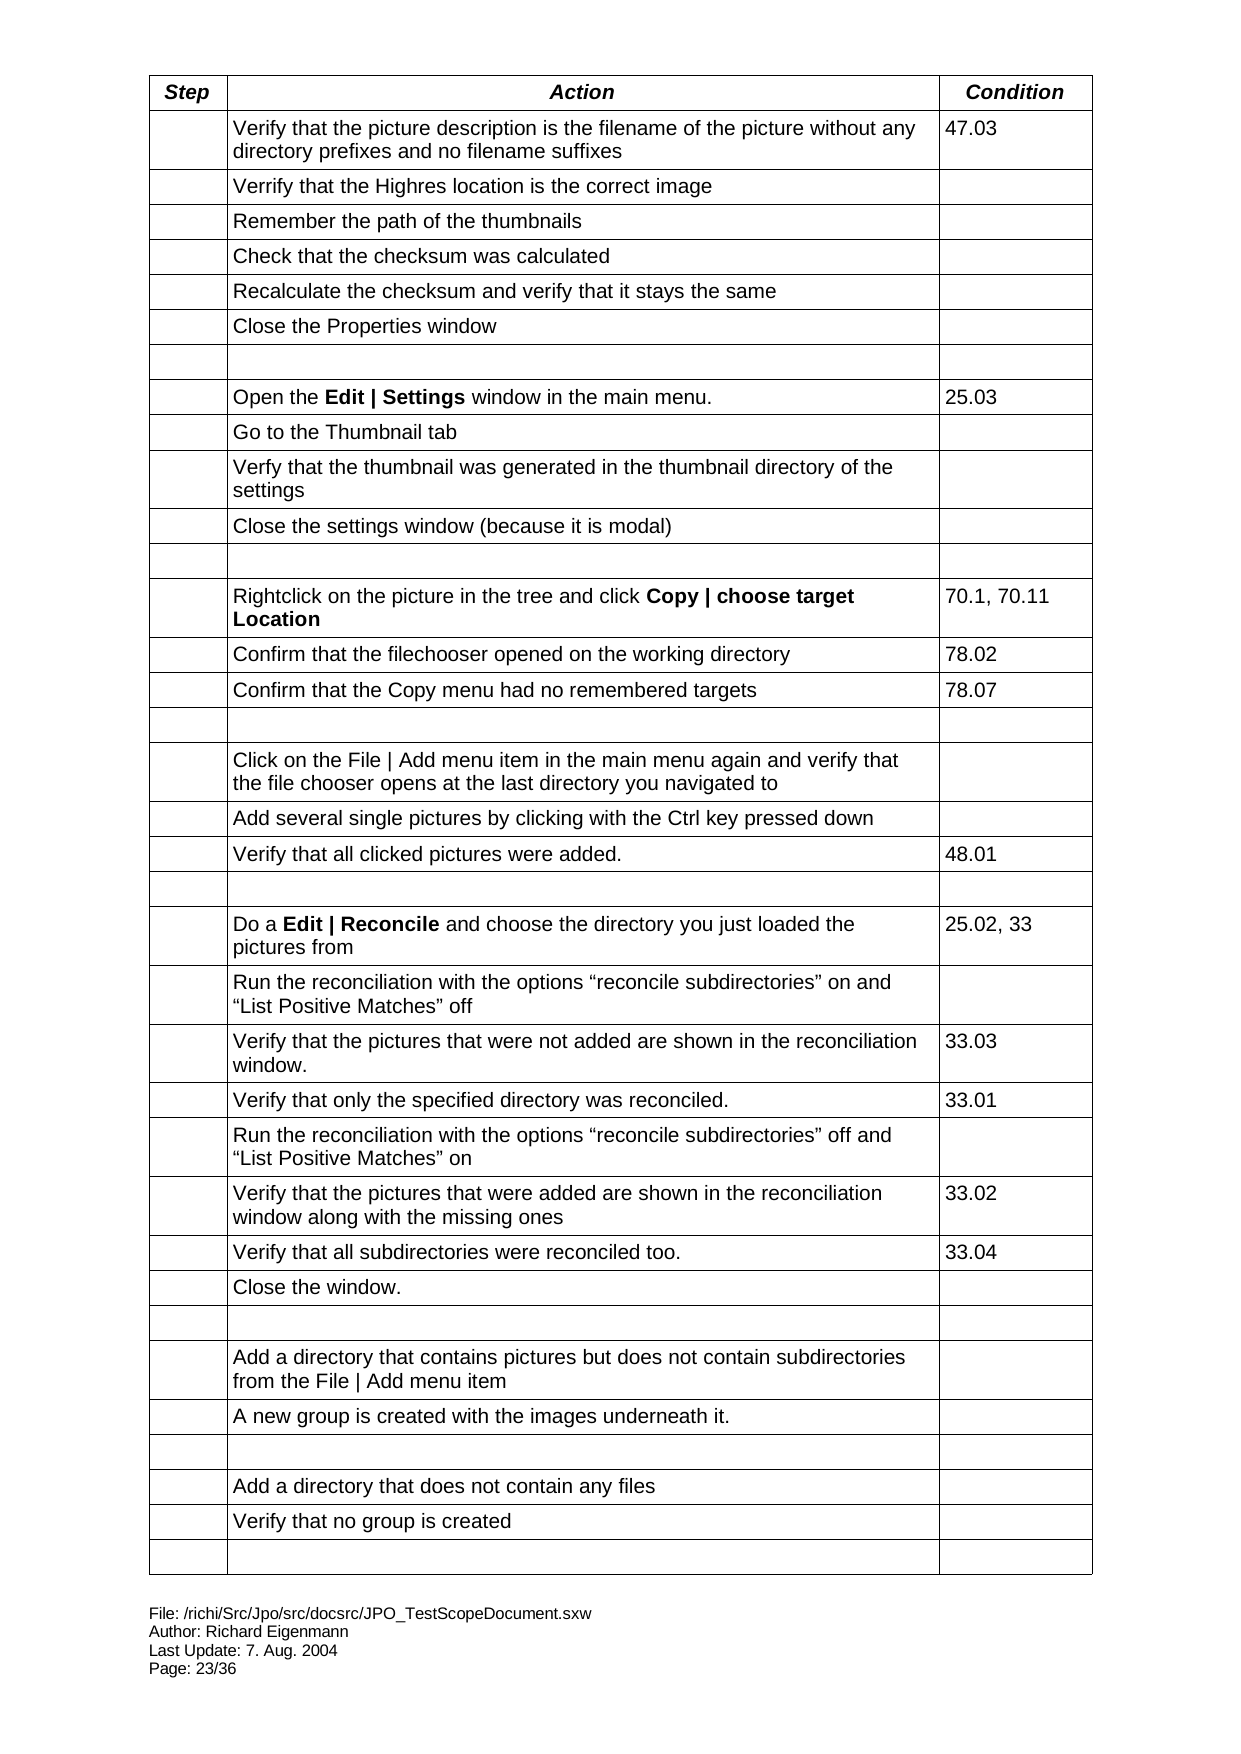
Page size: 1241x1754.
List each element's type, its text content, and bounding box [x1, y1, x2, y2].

table_cell [150, 1341, 227, 1399]
table_cell [150, 1306, 227, 1340]
table_cell [150, 802, 227, 836]
table_cell Verify that all clicked pictures were added. [228, 837, 939, 871]
table_cell [940, 1540, 1092, 1574]
table_header Step [150, 76, 227, 110]
table_cell [228, 1540, 939, 1574]
table_cell [150, 275, 227, 309]
table_cell [940, 1271, 1092, 1305]
table_cell [150, 310, 227, 344]
table_cell [150, 205, 227, 239]
table_cell [150, 638, 227, 672]
table_cell 33.03 [940, 1025, 1092, 1082]
table_cell Close the settings window (because it is modal) [228, 509, 939, 543]
table_cell [150, 907, 227, 965]
table_cell [150, 966, 227, 1024]
table_cell [940, 1400, 1092, 1434]
table_cell [150, 415, 227, 450]
table_header Condition [940, 76, 1092, 110]
table_cell [940, 275, 1092, 309]
table_cell [150, 1540, 227, 1574]
table_header Action [228, 76, 939, 110]
table_cell Recalculate the checksum and verify that it stays the same [228, 275, 939, 309]
table_cell [150, 544, 227, 578]
table_cell [150, 1083, 227, 1117]
table_cell [228, 1306, 939, 1340]
table_cell [150, 673, 227, 707]
table_cell [940, 966, 1092, 1024]
table_cell [150, 1400, 227, 1434]
table_cell [940, 743, 1092, 801]
table_cell [150, 1435, 227, 1469]
table_cell [150, 1025, 227, 1082]
table_cell Verrify that the Highres location is the correct image [228, 170, 939, 204]
table_cell [940, 1118, 1092, 1176]
table_cell Verify that no group is created [228, 1505, 939, 1539]
table_cell [940, 1470, 1092, 1504]
table_cell [940, 170, 1092, 204]
table_cell Verify that the pictures that were not added are shown in the reconciliation window. [228, 1025, 939, 1082]
table_cell [150, 1118, 227, 1176]
table_cell [150, 509, 227, 543]
table_cell Do a Edit | Reconcile and choose the directory you just loaded the pictures from [228, 907, 939, 965]
table_cell 25.03 [940, 380, 1092, 414]
table_cell [940, 345, 1092, 379]
table_cell Verify that the picture description is the filename of the picture without any directory prefixes and no filename suffixes [228, 111, 939, 169]
table_cell [940, 1306, 1092, 1340]
table_cell [940, 310, 1092, 344]
table_cell [150, 708, 227, 742]
table_cell [940, 708, 1092, 742]
table_cell Verfy that the thumbnail was generated in the thumbnail directory of the settings [228, 451, 939, 508]
table_cell Open the Edit | Settings window in the main menu. [228, 380, 939, 414]
table_cell Verify that the pictures that were added are shown in the reconciliation window along with the missing ones [228, 1177, 939, 1235]
table_cell Confirm that the Copy menu had no remembered targets [228, 673, 939, 707]
table_cell Check that the checksum was calculated [228, 240, 939, 274]
table_cell [940, 1341, 1092, 1399]
table_cell Add a directory that does not contain any files [228, 1470, 939, 1504]
table_cell [940, 509, 1092, 543]
table_cell [150, 451, 227, 508]
table_cell [150, 1470, 227, 1504]
table_cell [940, 1505, 1092, 1539]
table_cell [150, 837, 227, 871]
table_cell Rightclick on the picture in the tree and click Copy | choose target Location [228, 579, 939, 637]
table_cell 48.01 [940, 837, 1092, 871]
table_cell [940, 544, 1092, 578]
table_cell Close the Properties window [228, 310, 939, 344]
table_cell Add several single pictures by clicking with the Ctrl key pressed down [228, 802, 939, 836]
table_cell Run the reconciliation with the options “reconcile subdirectories” off and “List Positive Matches” on [228, 1118, 939, 1176]
table_cell [228, 345, 939, 379]
table_cell [940, 451, 1092, 508]
table_cell [940, 205, 1092, 239]
table_cell [228, 708, 939, 742]
table_cell [150, 240, 227, 274]
table_cell [150, 380, 227, 414]
table_cell [940, 415, 1092, 450]
table_cell [150, 1177, 227, 1235]
table_cell 70.1, 70.11 [940, 579, 1092, 637]
table_cell [150, 111, 227, 169]
table_cell Click on the File | Add menu item in the main menu again and verify that the file chooser opens at the last directory you navigated to [228, 743, 939, 801]
table_cell 33.04 [940, 1236, 1092, 1270]
table_cell [940, 802, 1092, 836]
table_cell Confirm that the filechooser opened on the working directory [228, 638, 939, 672]
table_cell [150, 579, 227, 637]
table_cell [940, 872, 1092, 906]
table_cell 33.01 [940, 1083, 1092, 1117]
table_cell [150, 170, 227, 204]
table_cell 78.02 [940, 638, 1092, 672]
table_cell [150, 1505, 227, 1539]
table_cell Verify that all subdirectories were reconciled too. [228, 1236, 939, 1270]
table_cell A new group is created with the images underneath it. [228, 1400, 939, 1434]
table_cell [940, 1435, 1092, 1469]
table_cell 25.02, 33 [940, 907, 1092, 965]
table_cell Add a directory that contains pictures but does not contain subdirectories from the File | Add menu item [228, 1341, 939, 1399]
table_cell [940, 240, 1092, 274]
table_cell [150, 1236, 227, 1270]
table_cell 33.02 [940, 1177, 1092, 1235]
table_cell Run the reconciliation with the options “reconcile subdirectories” on and “List Positive Matches” off [228, 966, 939, 1024]
table_cell Go to the Thumbnail tab [228, 415, 939, 450]
table_cell [150, 872, 227, 906]
table_cell Remember the path of the thumbnails [228, 205, 939, 239]
table_cell Close the window. [228, 1271, 939, 1305]
table_cell [228, 544, 939, 578]
table_cell [228, 872, 939, 906]
table_cell [150, 743, 227, 801]
table_cell Verify that only the specified directory was reconciled. [228, 1083, 939, 1117]
table_cell [150, 345, 227, 379]
table_cell 47.03 [940, 111, 1092, 169]
table_cell [228, 1435, 939, 1469]
table_cell [150, 1271, 227, 1305]
table_cell 78.07 [940, 673, 1092, 707]
